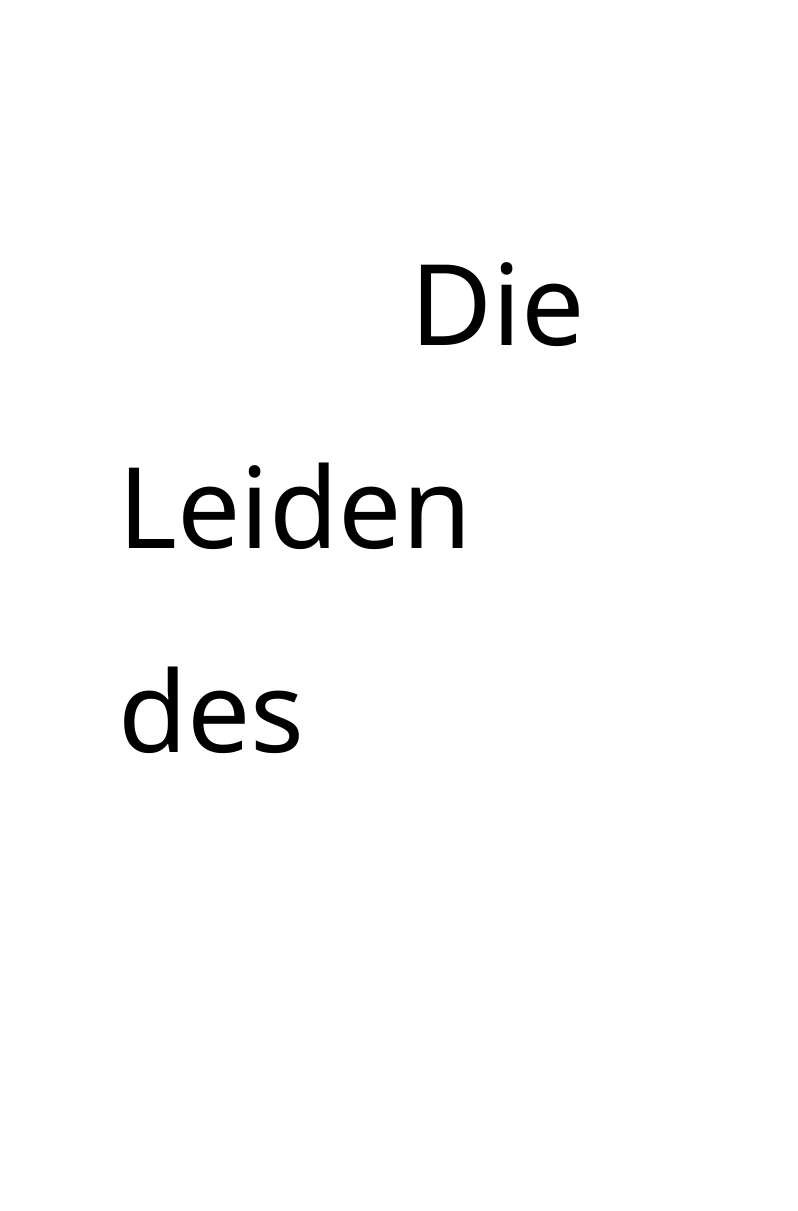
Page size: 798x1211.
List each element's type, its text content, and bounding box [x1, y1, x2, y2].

title Die Leiden des [118, 207, 679, 785]
